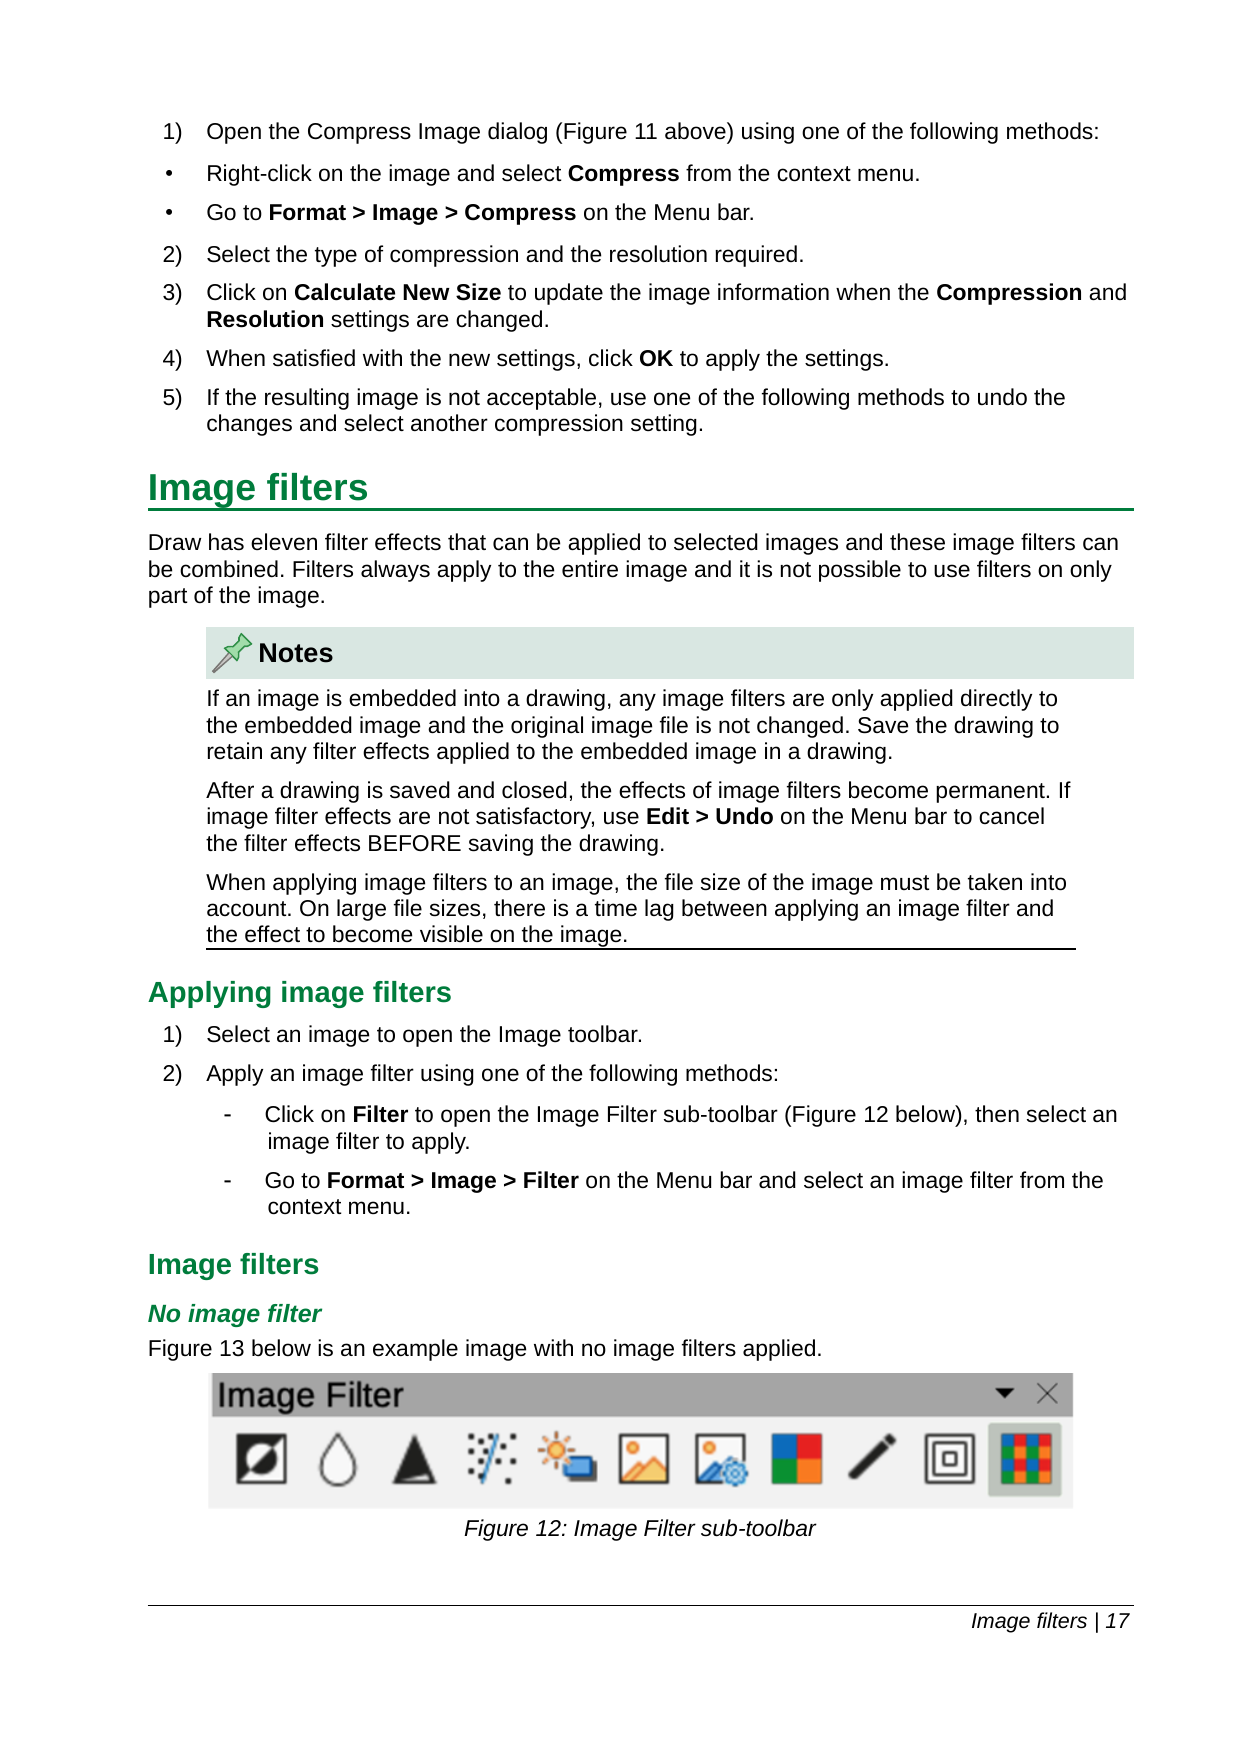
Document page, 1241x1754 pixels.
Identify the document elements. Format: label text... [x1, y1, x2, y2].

text After a drawing is saved and closed, the effects of image filters become permanent. If image filter effects are not satisfactory, use Edit > Undo on the Menu bar to cancel the filter effects BEFORE saving the drawing. [206, 777, 1076, 856]
subtitle Image filters [148, 465, 1134, 508]
subtitle Notes [206, 627, 1134, 679]
subtitle Applying image filters [148, 975, 1134, 1008]
list Right-click on the image and select Compress from the context menu. [162, 157, 1134, 186]
text When applying image filters to an image, the file size of the image must be taken into account. On large file sizes, there is a time lag between applying an image filter and the effect to become visible on the image. [206, 868, 1076, 948]
text If an image is embedded into a drawing, any image filters are only applied directly to the embedded image and the original image file is not changed. Save the drawing to retain any filter effects applied to the embedded image in a drawing. [206, 685, 1076, 764]
subtitle Image filters [148, 1247, 1134, 1281]
list Open the Compress Image dialog (Figure 11 above) using one of the following methods: [162, 118, 1134, 144]
list Click on Calculate New Size to update the image information when the Compression and Resolution settings are changed. [162, 279, 1134, 332]
list Go to Format > Image > Compress on the Menu bar. [162, 196, 1134, 228]
text Figure 12: Image Filter sub-toolbar [208, 1515, 1073, 1541]
list Go to Format > Image > Filter on the Menu bar and select an image filter from the context menu. [221, 1164, 1134, 1222]
picture [208, 1373, 1074, 1509]
list When satisfied with the new settings, click OK to apply the settings. [162, 344, 1134, 371]
list Select the type of compression and the resolution required. [162, 241, 1134, 267]
list Select an image to open the Image toolbar. [162, 1021, 1134, 1047]
subtitle No image filter [148, 1299, 1134, 1328]
list If the resulting image is not acceptable, use one of the following methods to undo the changes and select another compression setting. [162, 383, 1134, 436]
text Figure 13 below is an example image with no image filters applied. [148, 1334, 1134, 1361]
list Click on Filter to open the Image Filter sub-toolbar (Figure 12 below), then select an image filter to apply. [221, 1098, 1134, 1154]
text Draw has eleven filter effects that can be applied to selected images and these image filters can be combined. Filters always apply to the entire image and it is not possible to use filters on only part of the image. [148, 529, 1134, 608]
list Apply an image filter using one of the following methods: [162, 1059, 1134, 1086]
